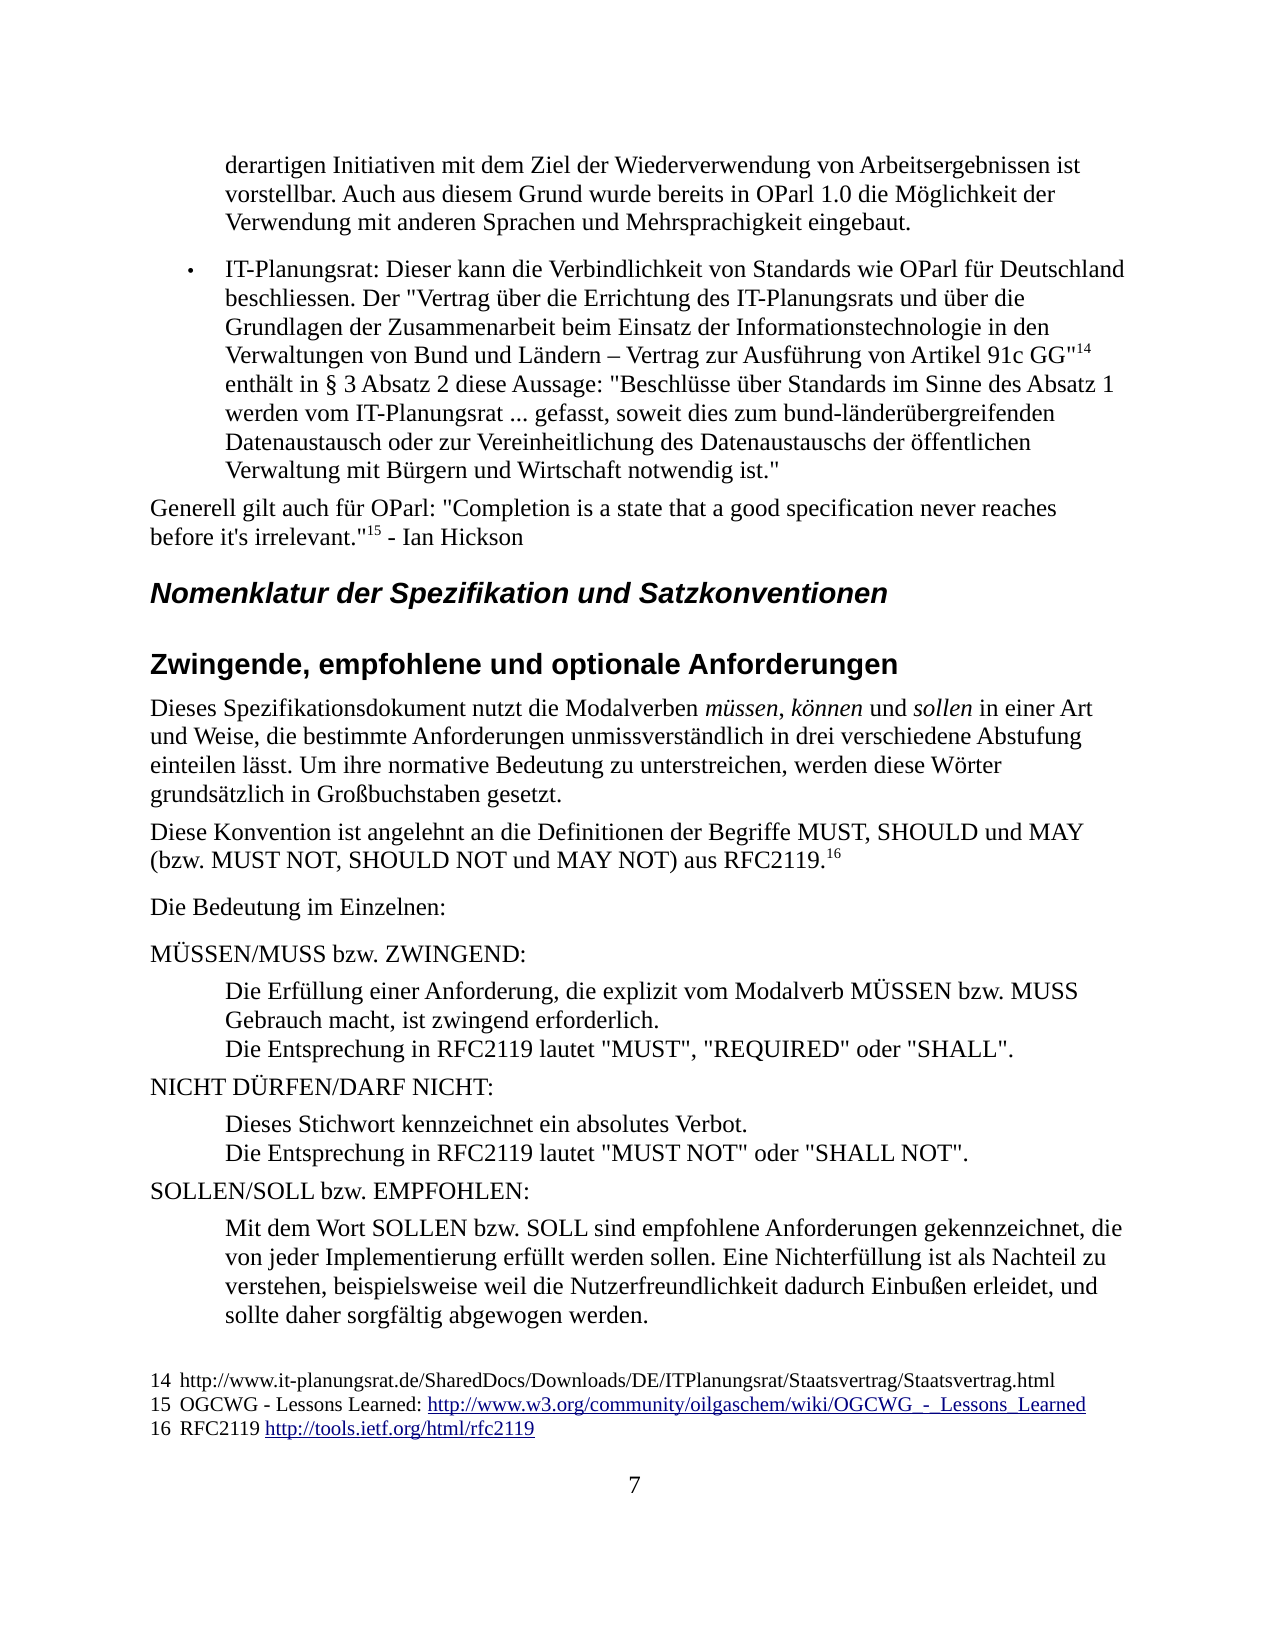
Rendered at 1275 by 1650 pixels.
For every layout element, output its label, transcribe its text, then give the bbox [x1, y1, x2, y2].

text NICHT DÜRFEN/DARF NICHT: [150, 1072, 1125, 1100]
text Diese Konvention ist angelehnt an die Definitionen der Begriffe MUST, SHOULD und MAY (bzw. MUST NOT, SHOULD NOT und MAY NOT) aus RFC2119. [150, 817, 1125, 874]
text Die Erfüllung einer Anforderung, die explizit vom Modalverb MÜSSEN bzw. MUSS Gebrauch macht, ist zwingend erforderlich. [225, 976, 1125, 1034]
text Dieses Spezifikationsdokument nutzt die Modalverben müssen, können und sollen in einer Art und Weise, die bestimmte Anforderungen unmissverständlich in drei verschiedene Abstufung einteilen lässt. Um ihre normative Bedeutung zu unterstreichen, werden diese Wörter grundsätzlich in Großbuchstaben gesetzt. [150, 693, 1125, 808]
list IT-Planungsrat: Dieser kann die Verbindlichkeit von Standards wie OParl für Deutschland beschliessen. Der "Vertrag über die Errichtung des IT-Planungsrats und über die Grundlagen der Zusammenarbeit beim Einsatz der Informationstechnologie in den Verwaltungen von Bund und Ländern – Vertrag zur Ausführung von Artikel 91c GG" enthält in § 3 Absatz 2 diese Aussage: "Beschlüsse über Standards im Sinne des Absatz 1 werden vom IT-Planungsrat ... gefasst, soweit dies zum bund-länderübergreifenden Datenaustausch oder zur Vereinheitlichung des Datenaustauschs der öffentlichen Verwaltung mit Bürgern und Wirtschaft notwendig ist." [187, 254, 1125, 484]
text Mit dem Wort SOLLEN bzw. SOLL sind empfohlene Anforderungen gekennzeichnet, die von jeder Implementierung erfüllt werden sollen. Eine Nichterfüllung ist als Nachteil zu verstehen, beispielsweise weil die Nutzerfreundlichkeit dadurch Einbußen erleidet, und sollte daher sorgfältig abgewogen werden. [225, 1213, 1125, 1328]
text Generell gilt auch für OParl: "Completion is a state that a good specification never reaches before it's irrelevant." - Ian Hickson [150, 493, 1125, 551]
text MÜSSEN/MUSS bzw. ZWINGEND: [150, 939, 1125, 967]
text OGCWG - Lessons Learned: http://www.w3.org/community/oilgaschem/wiki/OGCWG_-_Lessons_Learned [150, 1392, 1125, 1416]
text Die Entsprechung in RFC2119 lautet "MUST NOT" oder "SHALL NOT". [225, 1138, 1125, 1167]
subtitle Nomenklatur der Spezifikation und Satzkonventionen [150, 576, 1125, 609]
list http://www.it-planungsrat.de/SharedDocs/Downloads/DE/ITPlanungsrat/Staatsvertrag/Staatsvertrag.html [150, 1368, 1125, 1392]
subtitle Zwingende, empfohlene und optionale Anforderungen [150, 647, 1125, 680]
text Die Bedeutung im Einzelnen: [150, 892, 1125, 921]
text Dieses Stichwort kennzeichnet ein absolutes Verbot. [225, 1109, 1125, 1138]
text SOLLEN/SOLL bzw. EMPFOHLEN: [150, 1176, 1125, 1204]
list derartigen Initiativen mit dem Ziel der Wiederverwendung von Arbeitsergebnissen ist vorstellbar. Auch aus diesem Grund wurde bereits in OParl 1.0 die Möglichkeit der Verwendung mit anderen Sprachen und Mehrsprachigkeit eingebaut. [187, 150, 1125, 236]
text RFC2119 http://tools.ietf.org/html/rfc2119 [150, 1416, 1125, 1440]
text Die Entsprechung in RFC2119 lautet "MUST", "REQUIRED" oder "SHALL". [225, 1034, 1125, 1063]
